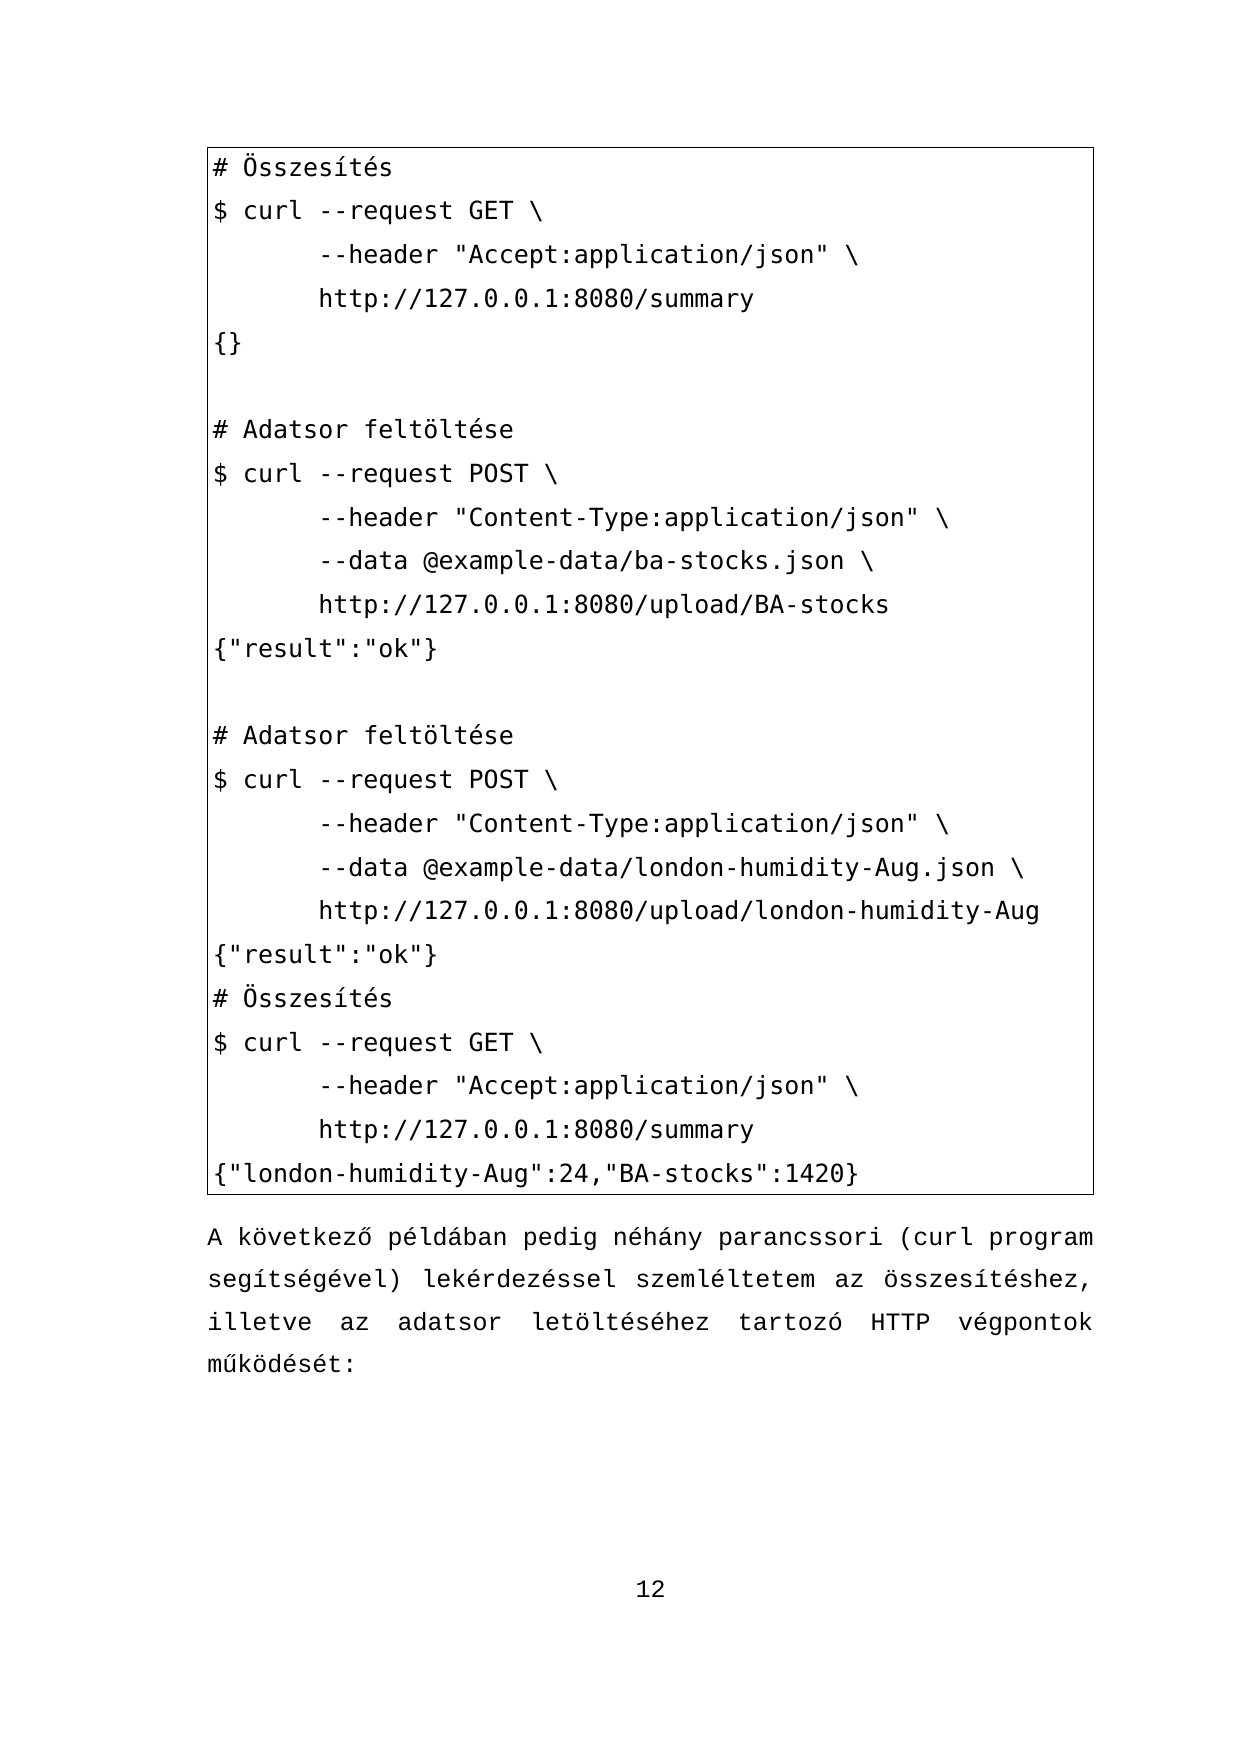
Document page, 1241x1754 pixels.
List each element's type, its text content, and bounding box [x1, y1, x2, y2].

text A következő példában pedig néhány parancssori (curl program segítségével) lekérdezéssel szemléltetem az összesítéshez, illetve az adatsor letöltéséhez tartozó HTTP végpontok működését: [207, 1224, 1093, 1380]
table_header # Összesítés $ curl --request GET \ --header "Accept:application/json" \ http://127.0.0.1:8080/summary {} # Adatsor feltöltése $ curl --request POST \ --header "Content-Type:application/json" \ --data @example-data/ba-stocks.json \ http://127.0.0.1:8080/upload/BA-stocks {"result":"ok"} # Adatsor feltöltése $ curl --request POST \ --header "Content-Type:application/json" \ --data @example-data/london-humidity-Aug.json \ http://127.0.0.1:8080/upload/london-humidity-Aug {"result":"ok"} # Összesítés $ curl --request GET \ --header "Accept:application/json" \ http://127.0.0.1:8080/summary {"london-humidity-Aug":24,"BA-stocks":1420} [208, 148, 1093, 1194]
